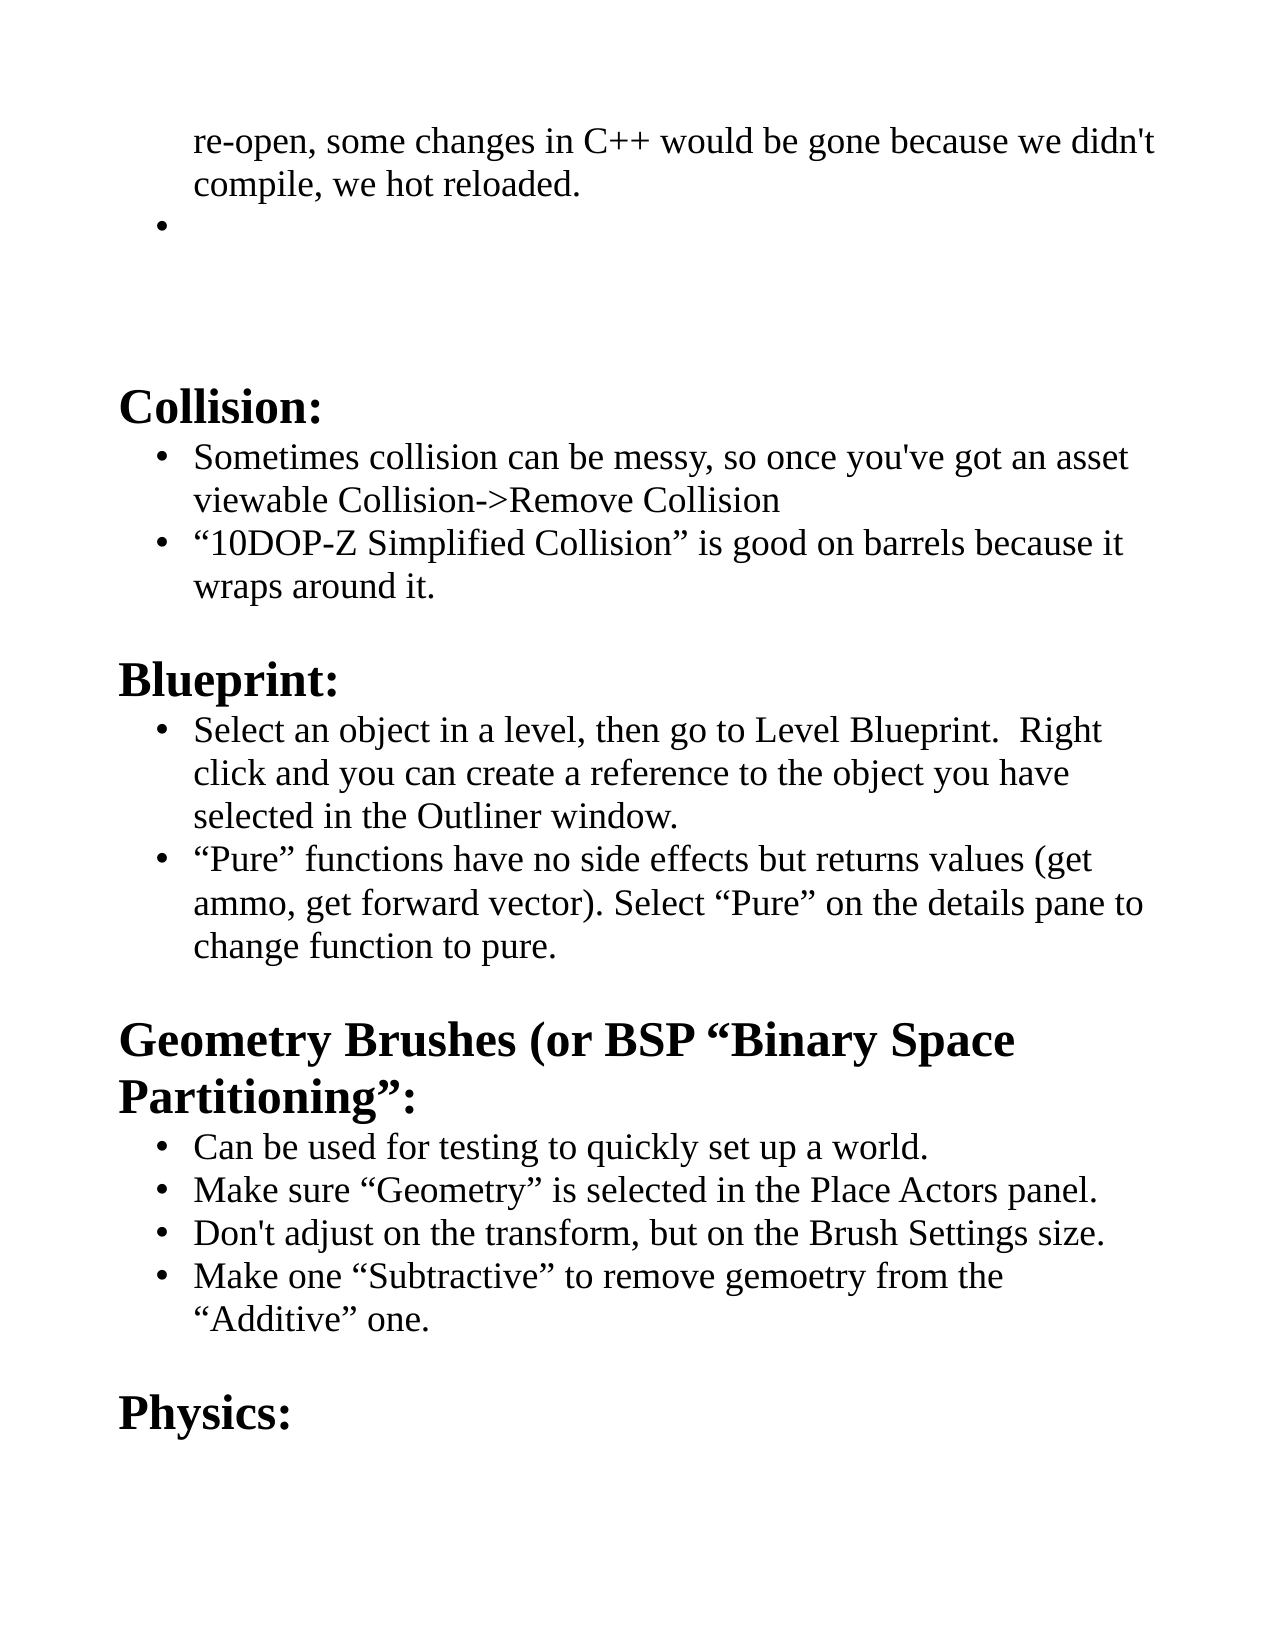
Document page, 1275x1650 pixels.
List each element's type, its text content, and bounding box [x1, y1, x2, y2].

text Blueprint: [118, 650, 1157, 707]
list Select an object in a level, then go to Level Blueprint. Right click and you can create a reference to the object you have selected in the Outliner window. [156, 707, 1157, 837]
text Collision: [118, 377, 1157, 434]
list Can be used for testing to quickly set up a world. [156, 1124, 1157, 1167]
list Make one “Subtractive” to remove gemoetry from the “Additive” one. [156, 1254, 1157, 1340]
list re-open, some changes in C++ would be gone because we didn't compile, we hot reloaded. [156, 118, 1157, 204]
text Physics: [118, 1383, 1157, 1441]
list Don't adjust on the transform, but on the Brush Settings size. [156, 1211, 1157, 1254]
text Geometry Brushes (or BSP “Binary Space Partitioning”: [118, 1009, 1157, 1124]
list “Pure” functions have no side effects but returns values (get ammo, get forward vector). Select “Pure” on the details pane to change function to pure. [156, 837, 1157, 966]
list “10DOP-Z Simplified Collision” is good on barrels because it wraps around it. [156, 521, 1157, 607]
list Make sure “Geometry” is selected in the Place Actors panel. [156, 1167, 1157, 1211]
list Sometimes collision can be messy, so once you've got an asset viewable Collision->Remove Collision [156, 434, 1157, 521]
